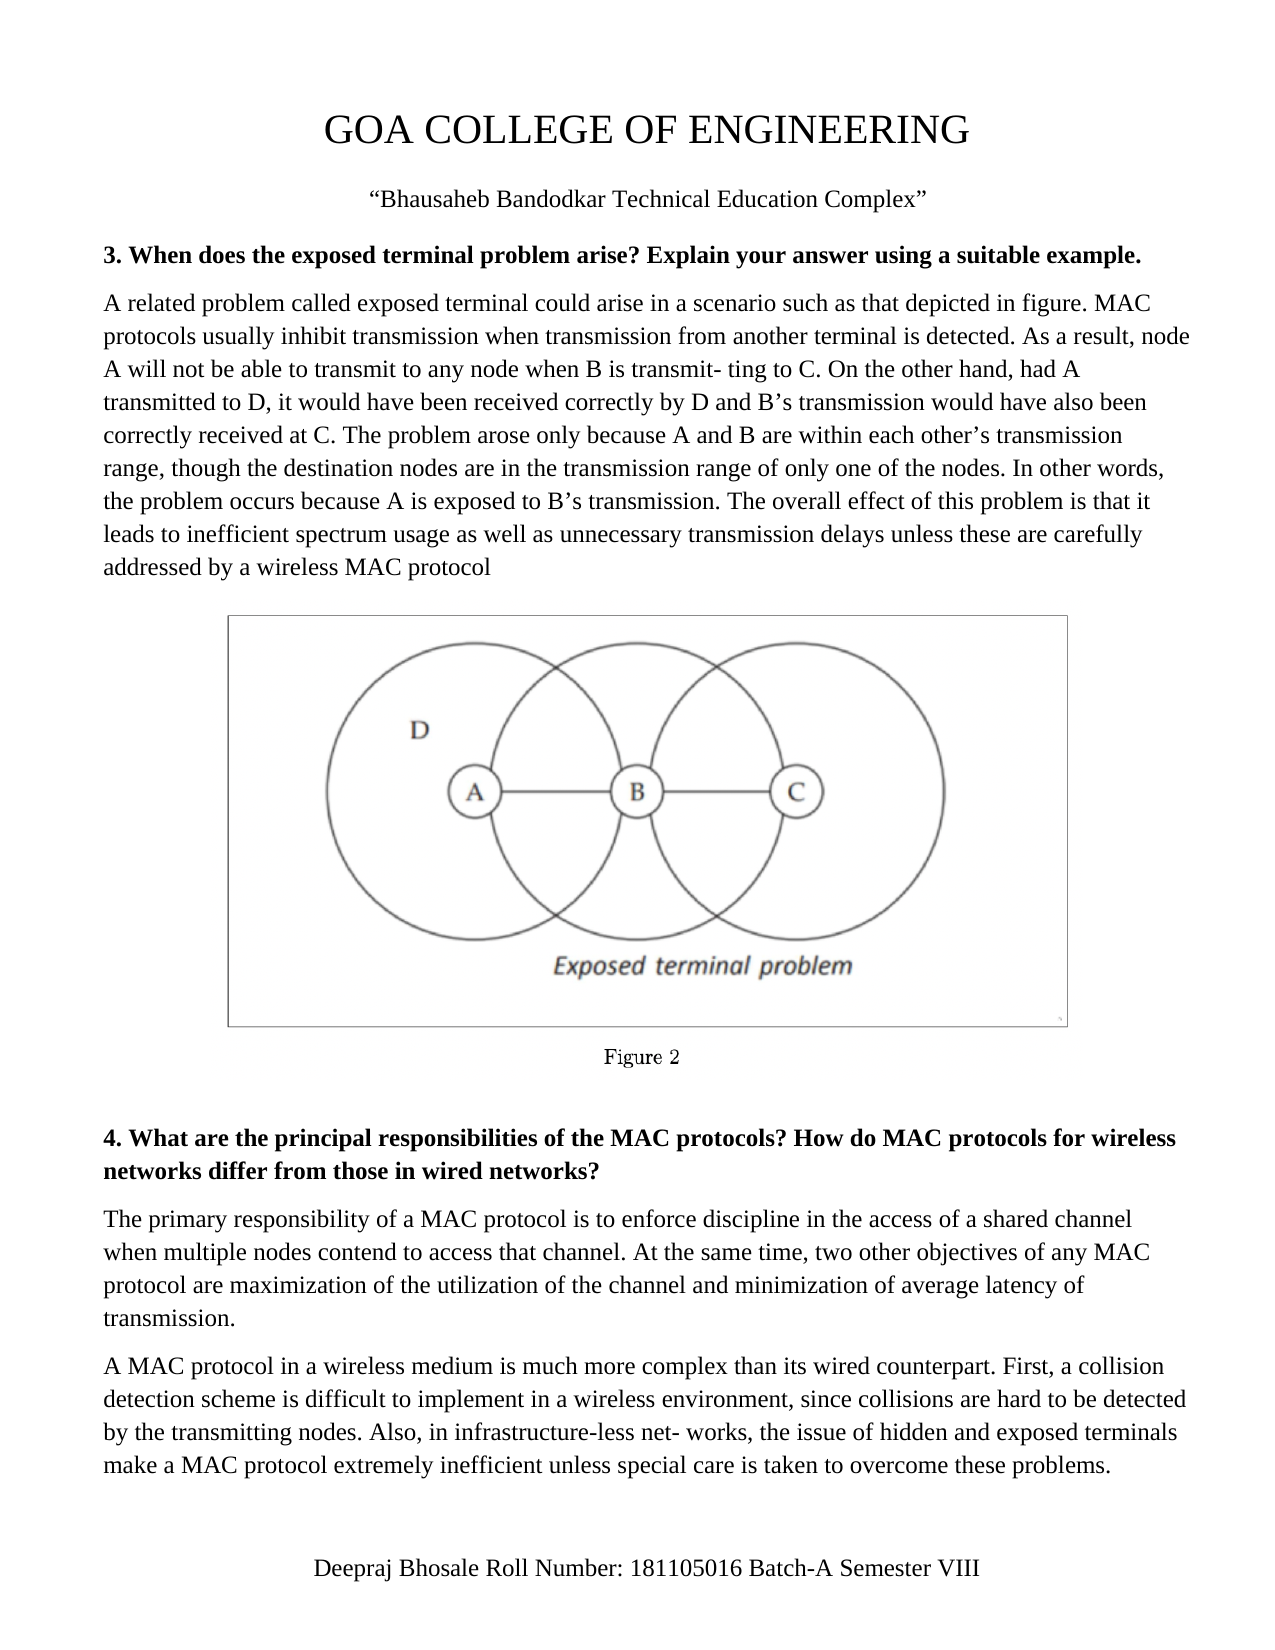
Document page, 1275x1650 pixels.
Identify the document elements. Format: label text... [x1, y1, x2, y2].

text A MAC protocol in a wireless medium is much more complex than its wired counterpart. First, a collision detection scheme is difficult to implement in a wireless environment, since collisions are hard to be detected by the transmitting nodes. Also, in infrastructure-less net- works, the issue of hidden and exposed terminals make a MAC protocol extremely inefficient unless special care is taken to overcome these problems. [103, 1351, 1191, 1478]
text The primary responsibility of a MAC protocol is to enforce discipline in the access of a shared channel when multiple nodes contend to access that channel. At the same time, two other objectives of any MAC protocol are maximization of the utilization of the channel and minimization of average latency of transmission. [103, 1204, 1191, 1332]
text 4. What are the principal responsibilities of the MAC protocols? How do MAC protocols for wireless networks differ from those in wired networks? [103, 1123, 1191, 1185]
text A related problem called exposed terminal could arise in a scenario such as that depicted in figure. MAC protocols usually inhibit transmission when transmission from another terminal is detected. As a result, node A will not be able to transmit to any node when B is transmit- ting to C. On the other hand, had A transmitted to D, it would have been received correctly by D and B’s transmission would have also been correctly received at C. The problem arose only because A and B are within each other’s transmission range, though the destination nodes are in the transmission range of only one of the nodes. In other words, the problem occurs because A is exposed to B’s transmission. The overall effect of this problem is that it leads to inefficient spectrum usage as well as unnecessary transmission delays unless these are carefully addressed by a wireless MAC protocol [103, 288, 1191, 581]
text 3. When does the exposed terminal problem arise? Explain your answer using a suitable example. [103, 240, 1191, 269]
picture [210, 599, 1084, 1080]
